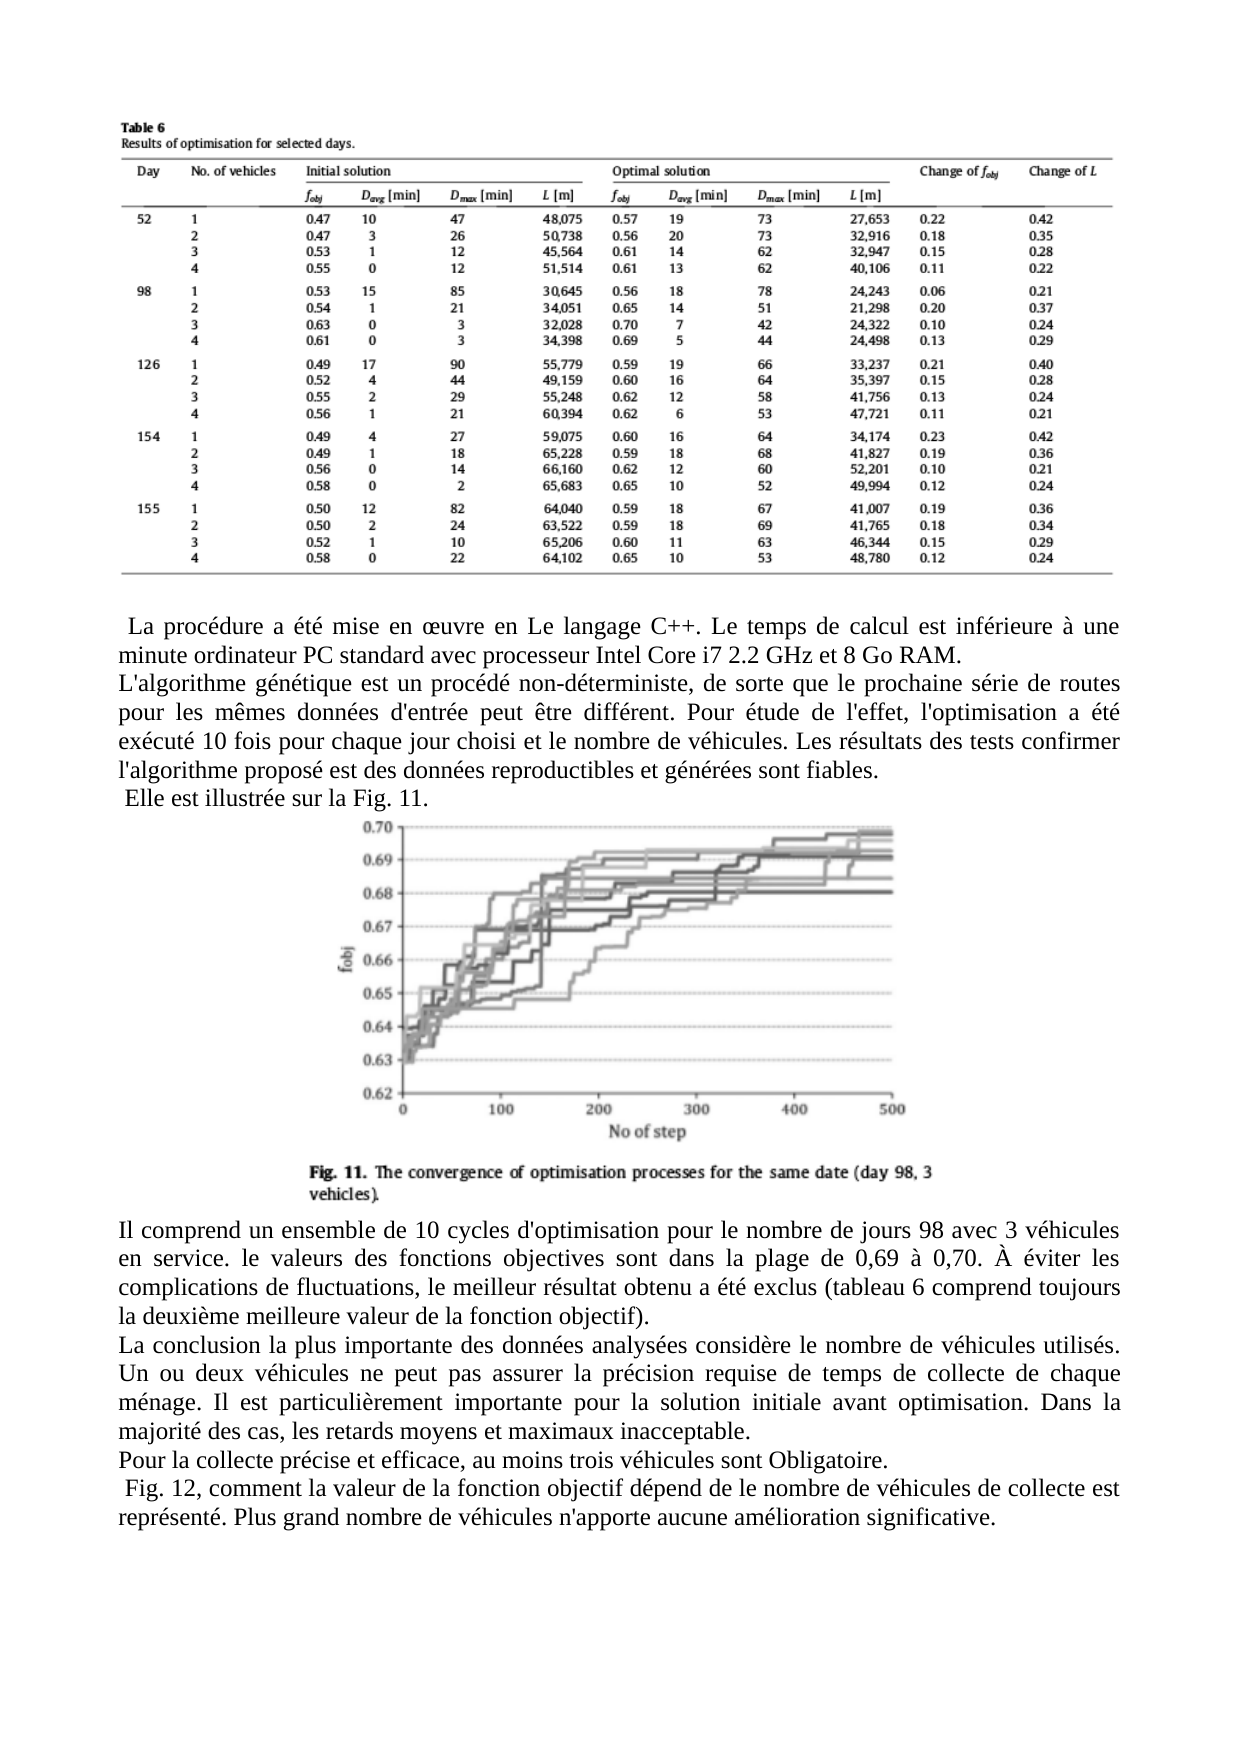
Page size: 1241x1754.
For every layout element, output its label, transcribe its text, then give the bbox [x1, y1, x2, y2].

text La procédure a été mise en œuvre en Le langage C++. Le temps de calcul est inférieure à une minute ordinateur PC standard avec processeur Intel Core i7 2.2 GHz et 8 Go RAM. [118, 611, 1122, 668]
text La conclusion la plus importante des données analysées considère le nombre de véhicules utilisés. Un ou deux véhicules ne peut pas assurer la précision requise de temps de collecte de chaque ménage. Il est particulièrement importante pour la solution initiale avant optimisation. Dans la majorité des cas, les retards moyens et maximaux inacceptable. [118, 1330, 1122, 1445]
text Fig. 12, comment la valeur de la fonction objectif dépend de le nombre de véhicules de collecte est représenté. Plus grand nombre de véhicules n'apporte aucune amélioration significative. [118, 1473, 1122, 1531]
picture [302, 812, 939, 1205]
text Pour la collecte précise et efficace, au moins trois véhicules sont Obligatoire. [118, 1445, 1122, 1473]
text L'algorithme génétique est un procédé non-déterministe, de sorte que le prochaine série de routes pour les mêmes données d'entrée peut être différent. Pour étude de l'effet, l'optimisation a été exécuté 10 fois pour chaque jour choisi et le nombre de véhicules. Les résultats des tests confirmer l'algorithme proposé est des données reproductibles et générées sont fiables. [118, 668, 1122, 783]
picture [118, 118, 1123, 583]
text Il comprend un ensemble de 10 cycles d'optimisation pour le nombre de jours 98 avec 3 véhicules en service. le valeurs des fonctions objectives sont dans la plage de 0,69 à 0,70. À éviter les complications de fluctuations, le meilleur résultat obtenu a été exclus (tableau 6 comprend toujours la deuxième meilleure valeur de la fonction objectif). [118, 1215, 1122, 1330]
text Elle est illustrée sur la Fig. 11. [118, 783, 1122, 812]
